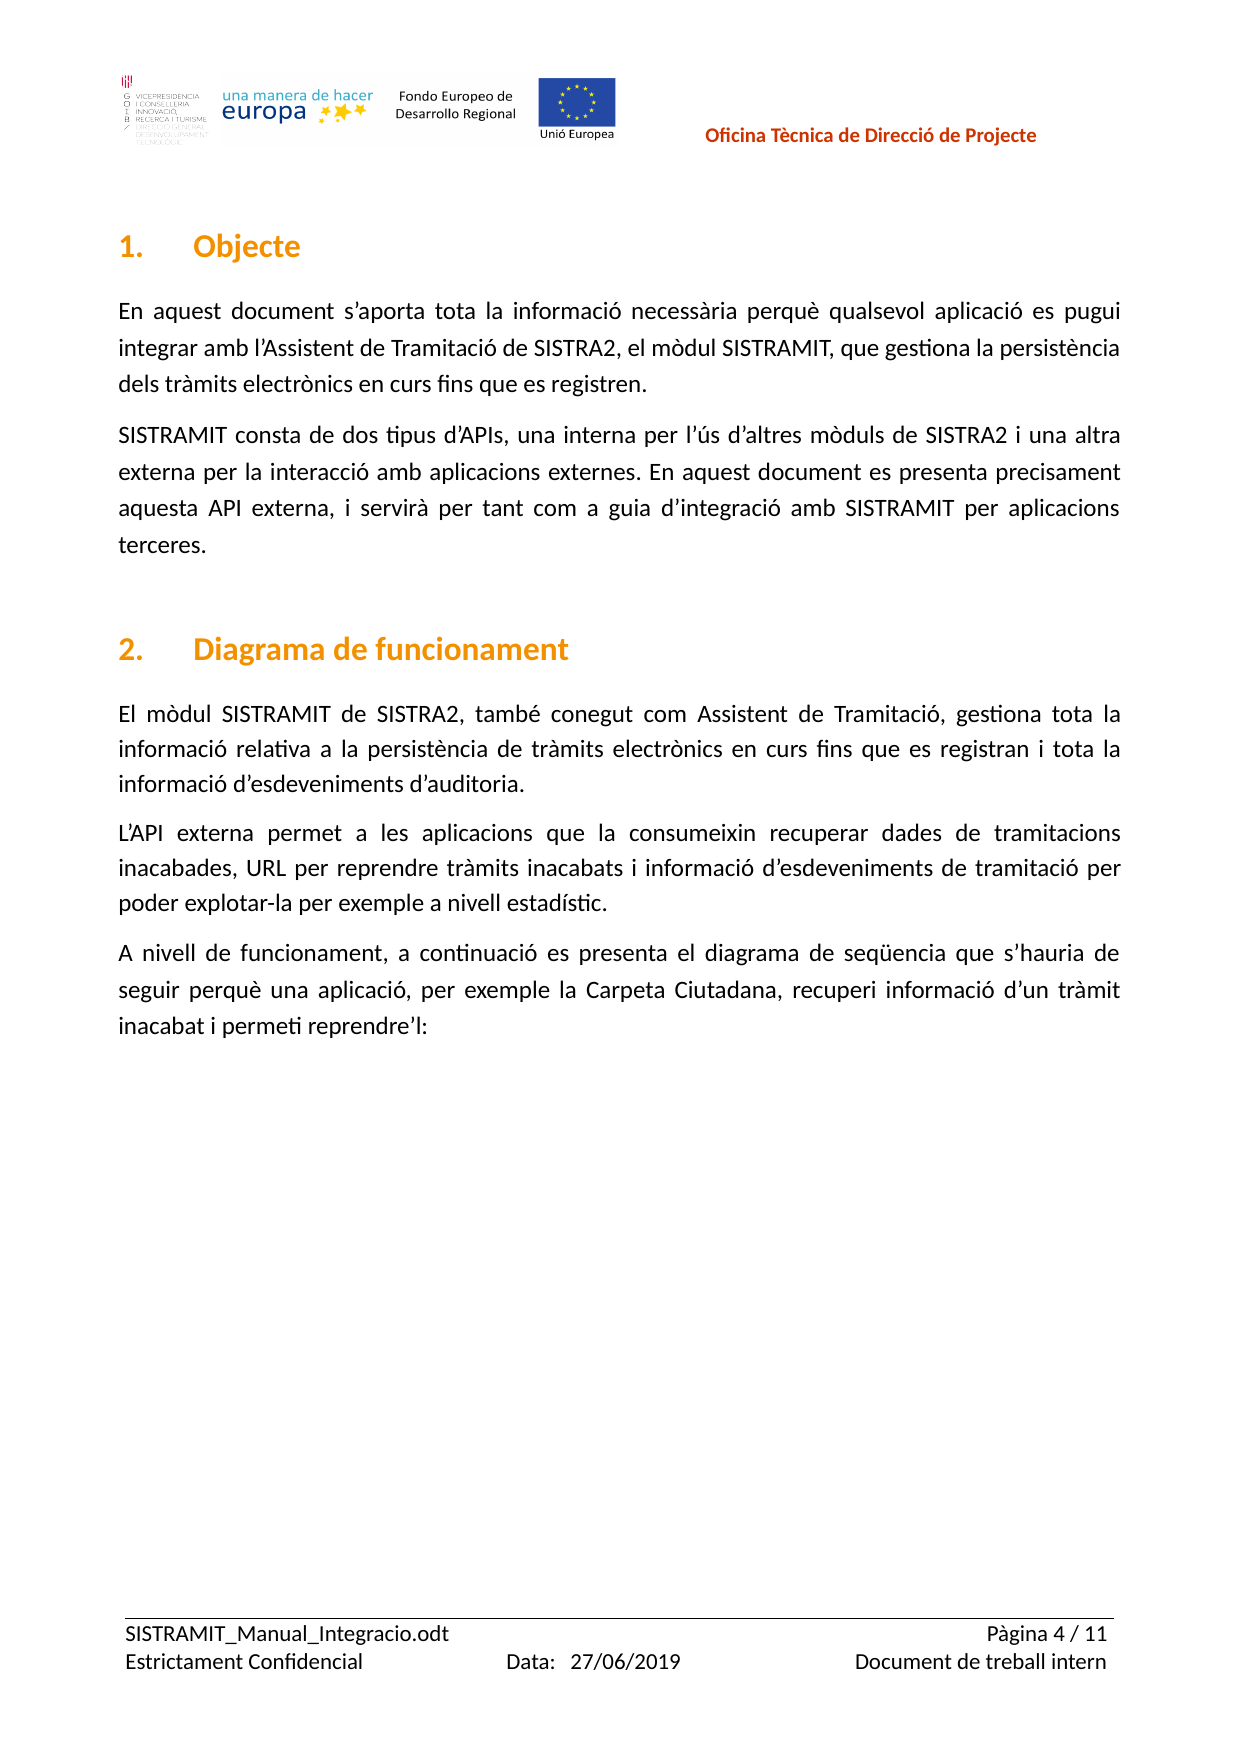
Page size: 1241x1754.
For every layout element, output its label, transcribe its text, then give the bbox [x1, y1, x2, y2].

text SISTRAMIT consta de dos tipus d’APIs, una interna per l’ús d’altres mòduls de SISTRA2 i una altra externa per la interacció amb aplicacions externes. En aquest document es presenta precisament aquesta API externa, i servirà per tant com a guia d’integració amb SISTRAMIT per aplicacions terceres. [118, 419, 1122, 560]
subtitle Objecte [118, 225, 1122, 266]
picture [219, 73, 621, 147]
subtitle Diagrama de funcionament [118, 628, 1122, 668]
text En aquest document s’aporta tota la informació necessària perquè qualsevol aplicació es pugui integrar amb l’Assistent de Tramitació de SISTRA2, el mòdul SISTRAMIT, que gestiona la persistència dels tràmits electrònics en curs fins que es registren. [118, 295, 1122, 399]
picture [118, 73, 213, 147]
text A nivell de funcionament, a continuació es presenta el diagrama de seqüencia que s’hauria de seguir perquè una aplicació, per exemple la Carpeta Ciutadana, recuperi informació d’un tràmit inacabat i permeti reprendre’l: [118, 937, 1122, 1041]
text L’API externa permet a les aplicacions que la consumeixin recuperar dades de tramitacions inacabades, URL per reprendre tràmits inacabats i informació d’esdeveniments de tramitació per poder explotar-la per exemple a nivell estadístic. [118, 818, 1122, 918]
text El mòdul SISTRAMIT de SISTRA2, també conegut com Assistent de Tramitació, gestiona tota la informació relativa a la persistència de tràmits electrònics en curs fins que es registran i tota la informació d’esdeveniments d’auditoria. [118, 698, 1122, 798]
